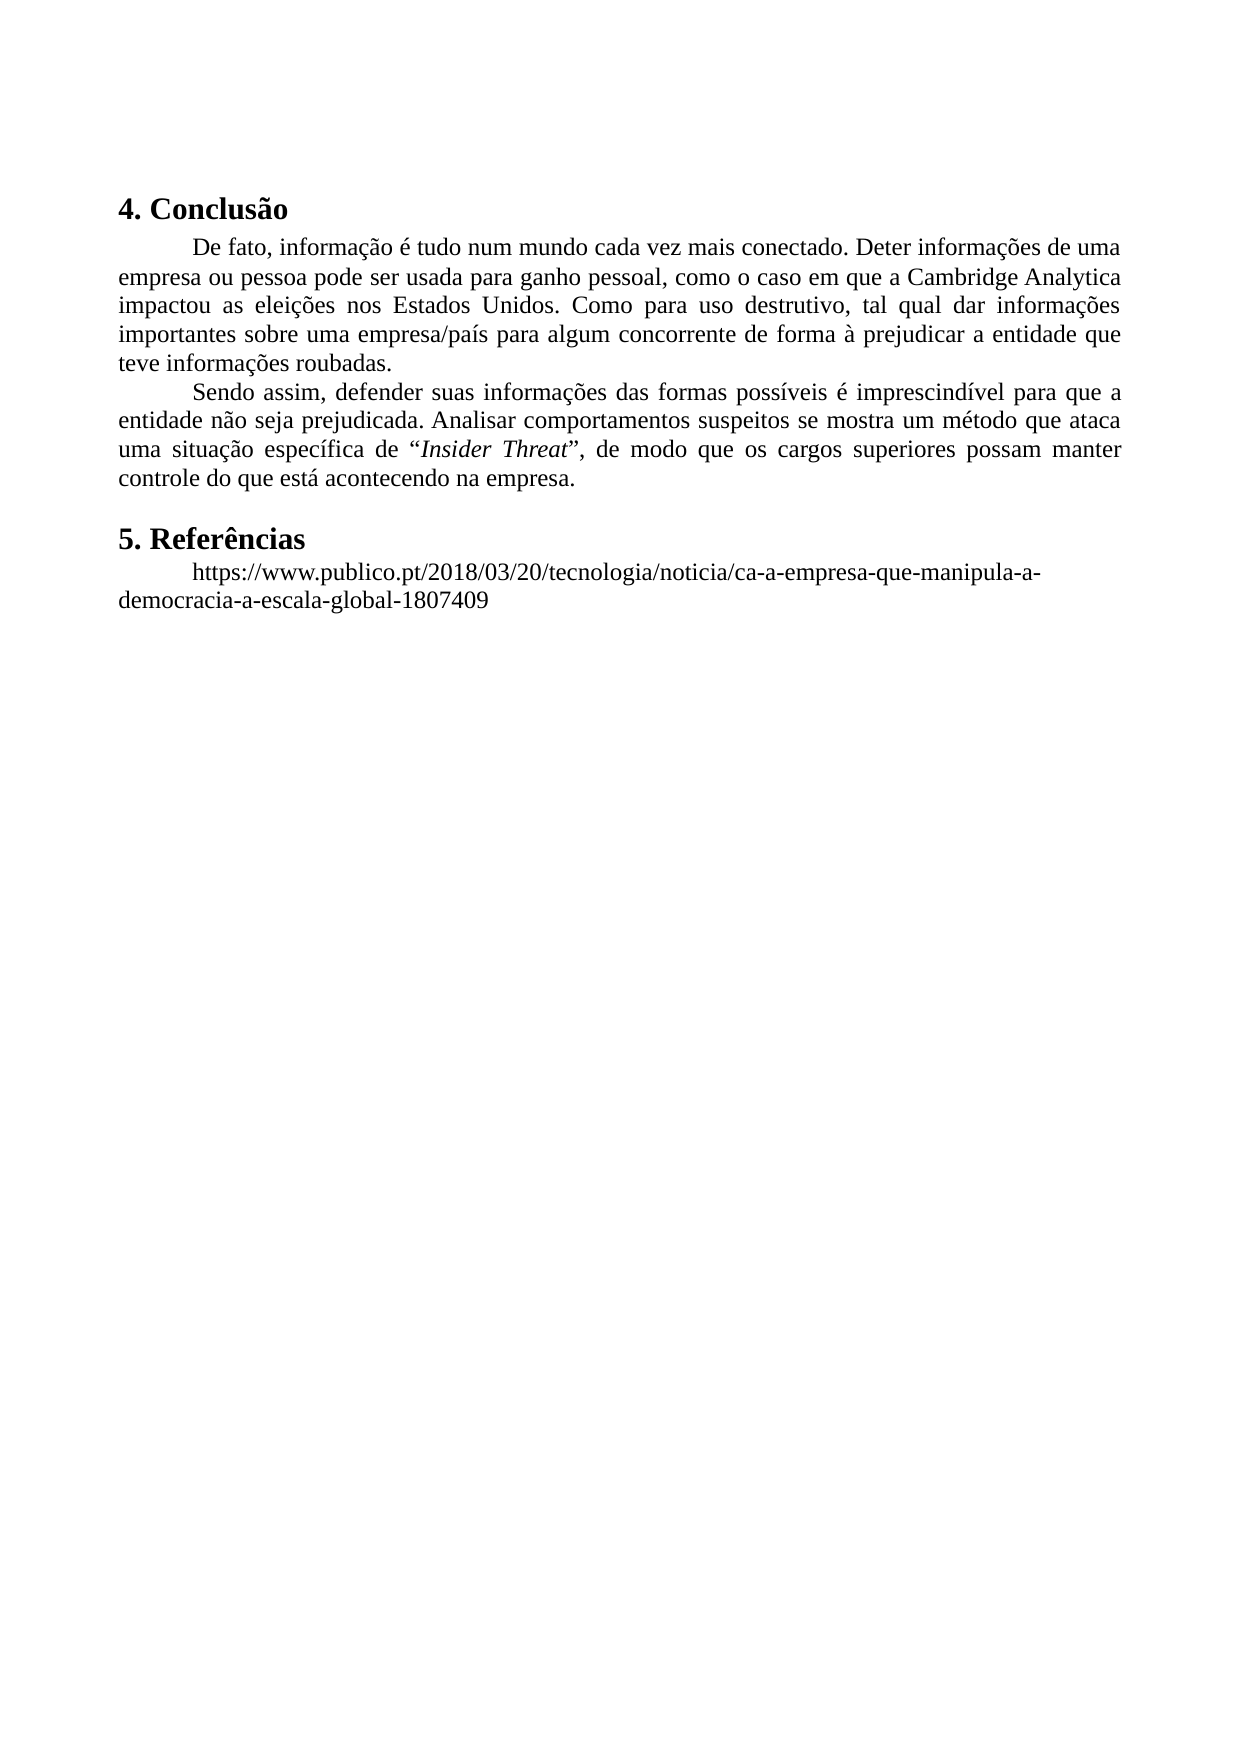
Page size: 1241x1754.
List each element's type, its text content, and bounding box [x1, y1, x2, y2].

text https://www.publico.pt/2018/03/20/tecnologia/noticia/ca-a-empresa-que-manipula-a-democracia-a-escala-global-1807409 [118, 557, 1122, 614]
text Sendo assim, defender suas informações das formas possíveis é imprescindível para que a entidade não seja prejudicada. Analisar comportamentos suspeitos se mostra um método que ataca uma situação específica de “Insider Threat”, de modo que os cargos superiores possam manter controle do que está acontecendo na empresa. [118, 377, 1122, 492]
text 4. Conclusão [118, 190, 1122, 226]
text De fato, informação é tudo num mundo cada vez mais conectado. Deter informações de uma empresa ou pessoa pode ser usada para ganho pessoal, como o caso em que a Cambridge Analytica impactou as eleições nos Estados Unidos. Como para uso destrutivo, tal qual dar informações importantes sobre uma empresa/país para algum concorrente de forma à prejudicar a entidade que teve informações roubadas. [118, 226, 1122, 377]
text 5. Referências [118, 521, 1122, 557]
